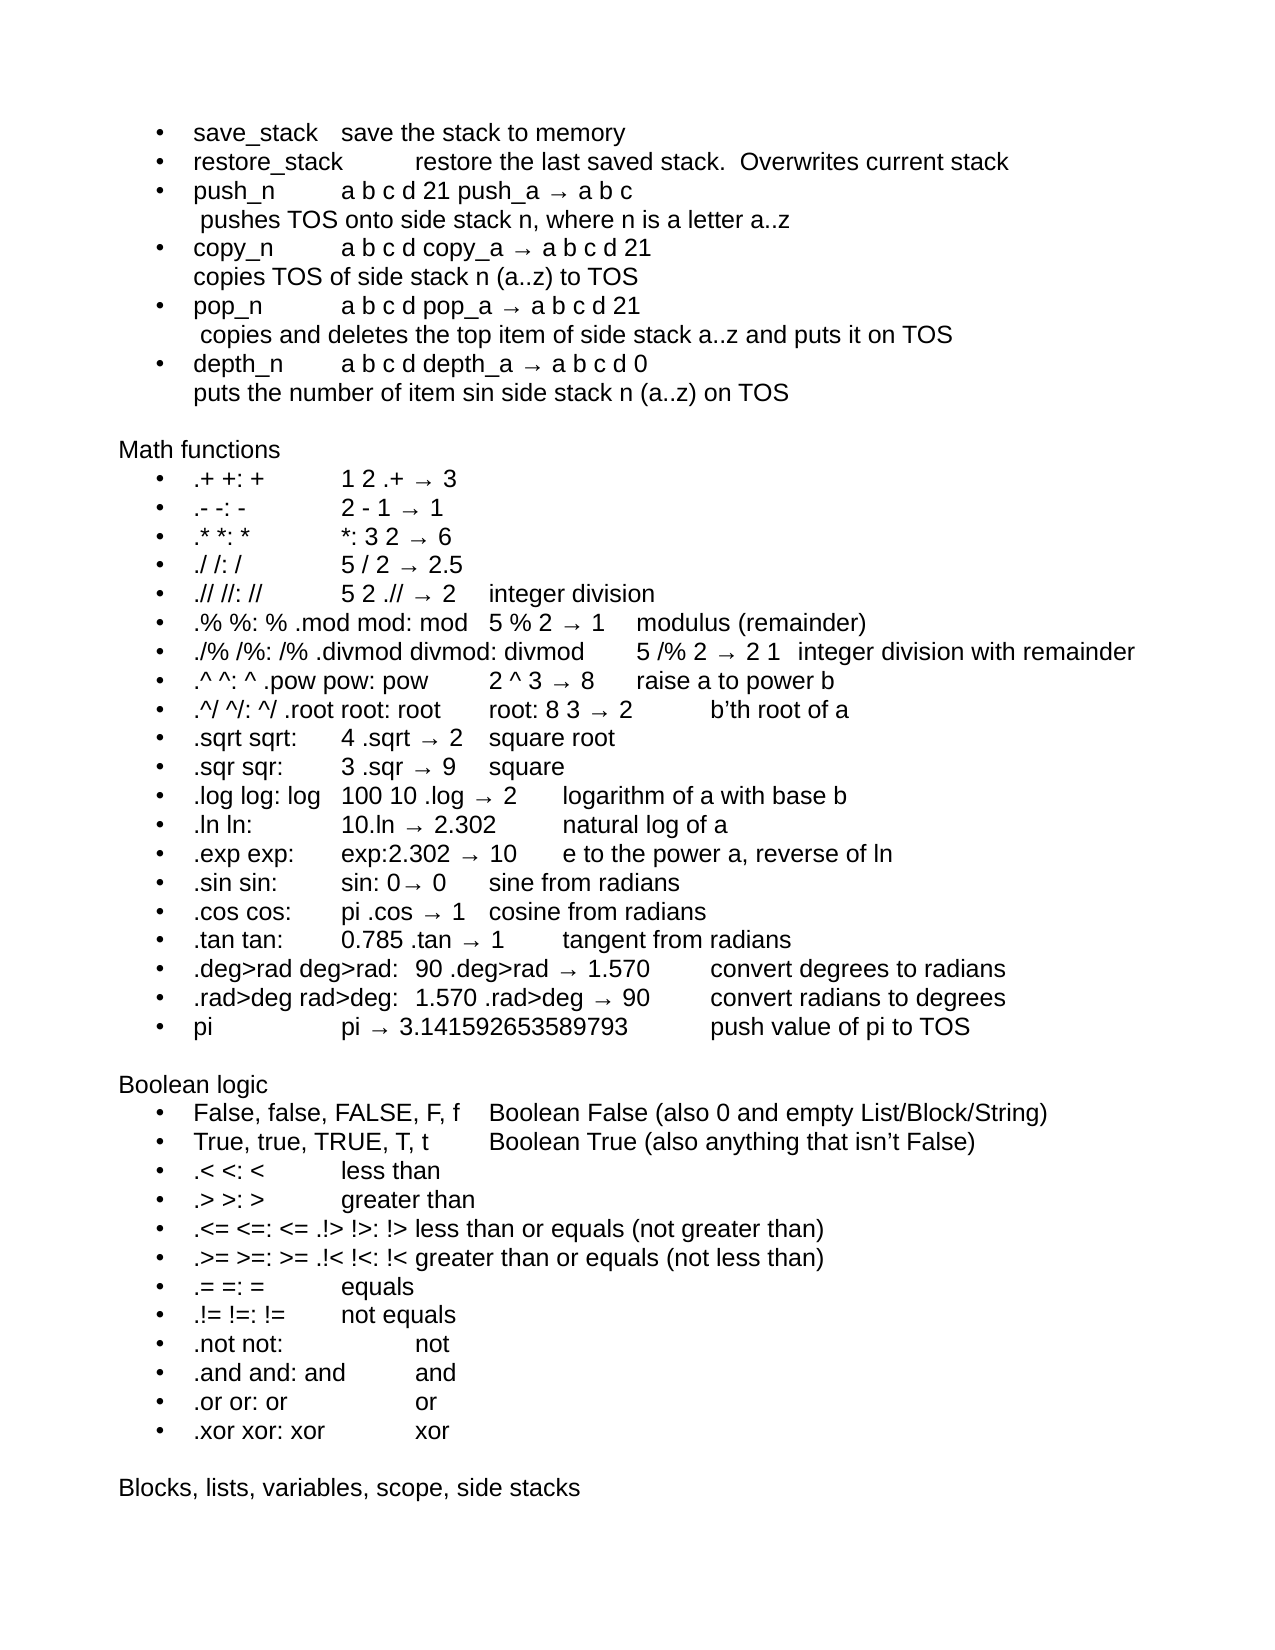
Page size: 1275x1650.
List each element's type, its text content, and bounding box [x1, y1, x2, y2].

text Blocks, lists, variables, scope, side stacks [118, 1473, 1157, 1502]
list .rad>deg rad>deg: 1.570 .rad>deg → 90 convert radians to degrees [156, 983, 1157, 1012]
list .+ +: + 1 2 .+ → 3 [156, 464, 1157, 493]
list .<= <=: <= .!> !>: !> less than or equals (not greater than) [156, 1214, 1157, 1243]
list push_n a b c d 21 push_a → a b c pushes TOS onto side stack n, where n is a letter a..z [156, 176, 1157, 233]
list .exp exp: exp:2.302 → 10 e to the power a, reverse of ln [156, 839, 1157, 868]
list .< <: < less than [156, 1156, 1157, 1185]
list .>= >=: >= .!< !<: !< greater than or equals (not less than) [156, 1243, 1157, 1271]
list pi pi → 3.141592653589793 push value of pi to TOS [156, 1012, 1157, 1041]
list .not not: not [156, 1329, 1157, 1358]
list .cos cos: pi .cos → 1 cosine from radians [156, 897, 1157, 925]
list .- -: - 2 - 1 → 1 [156, 493, 1157, 521]
list .!= !=: != not equals [156, 1300, 1157, 1329]
list ./ /: / 5 / 2 → 2.5 [156, 550, 1157, 579]
list .sqr sqr: 3 .sqr → 9 square [156, 752, 1157, 781]
list .log log: log 100 10 .log → 2 logarithm of a with base b [156, 781, 1157, 810]
text Math functions [118, 435, 1157, 464]
list .ln ln: 10.ln → 2.302 natural log of a [156, 810, 1157, 839]
list .% %: % .mod mod: mod 5 % 2 → 1 modulus (remainder) [156, 608, 1157, 637]
list copy_n a b c d copy_a → a b c d 21 copies TOS of side stack n (a..z) to TOS [156, 233, 1157, 291]
list .// //: // 5 2 .// → 2 integer division [156, 579, 1157, 608]
list .sin sin: sin: 0→ 0 sine from radians [156, 868, 1157, 897]
list depth_n a b c d depth_a → a b c d 0 puts the number of item sin side stack n (a..z) on TOS [156, 349, 1157, 406]
list save_stack save the stack to memory [156, 118, 1157, 147]
list .> >: > greater than [156, 1185, 1157, 1214]
list .xor xor: xor xor [156, 1416, 1157, 1444]
list False, false, FALSE, F, f Boolean False (also 0 and empty List/Block/String) [156, 1098, 1157, 1127]
list .sqrt sqrt: 4 .sqrt → 2 square root [156, 723, 1157, 752]
list .^ ^: ^ .pow pow: pow 2 ^ 3 → 8 raise a to power b [156, 666, 1157, 694]
list .^/ ^/: ^/ .root root: root root: 8 3 → 2 b’th root of a [156, 694, 1157, 723]
list restore_stack restore the last saved stack. Overwrites current stack [156, 147, 1157, 176]
list .and and: and and [156, 1358, 1157, 1387]
list .* *: * *: 3 2 → 6 [156, 521, 1157, 550]
list pop_n a b c d pop_a → a b c d 21 copies and deletes the top item of side stack a..z and puts it on TOS [156, 291, 1157, 349]
list .deg>rad deg>rad: 90 .deg>rad → 1.570 convert degrees to radians [156, 954, 1157, 983]
list True, true, TRUE, T, t Boolean True (also anything that isn’t False) [156, 1127, 1157, 1156]
list ./% /%: /% .divmod divmod: divmod 5 /% 2 → 2 1 integer division with remainder [156, 637, 1157, 666]
list .or or: or or [156, 1387, 1157, 1416]
list .= =: = equals [156, 1271, 1157, 1300]
text Boolean logic [118, 1069, 1157, 1098]
list .tan tan: 0.785 .tan → 1 tangent from radians [156, 925, 1157, 954]
